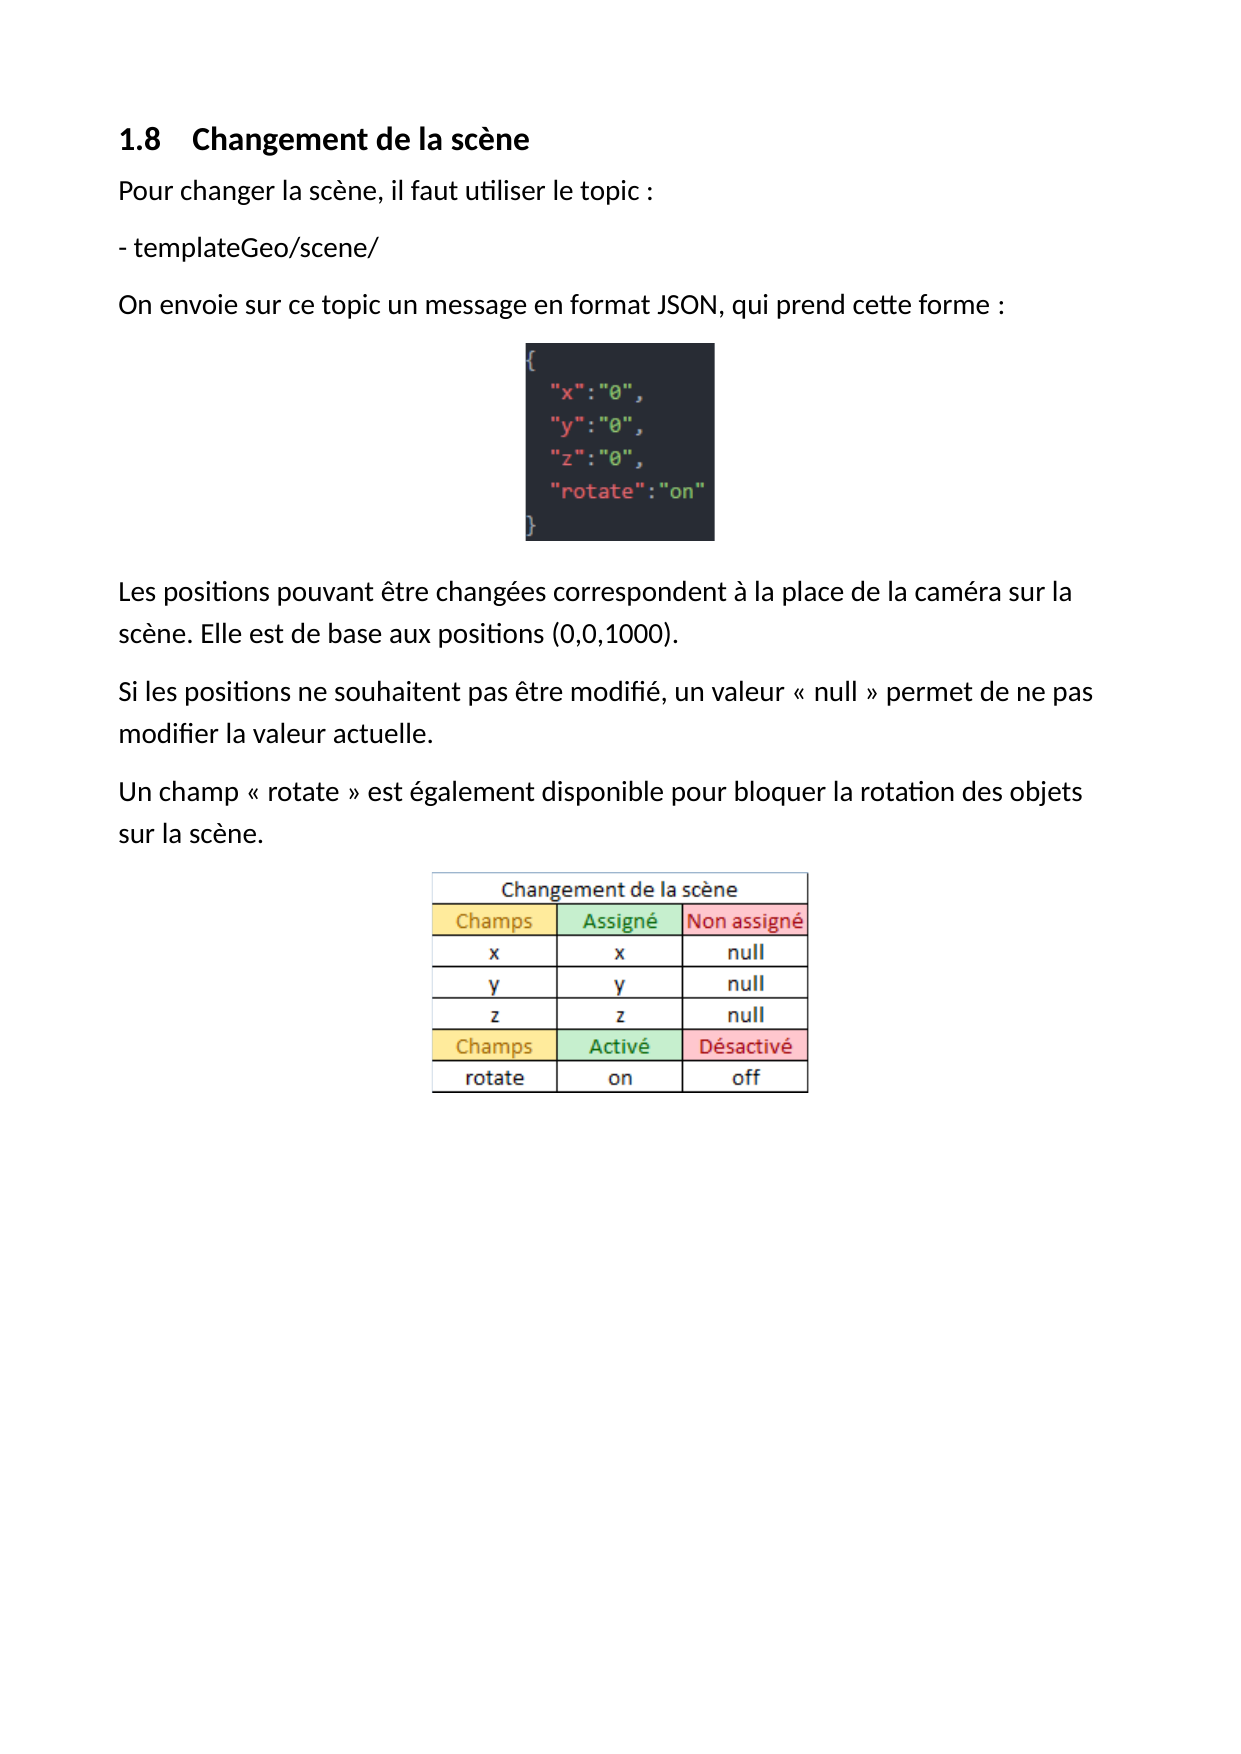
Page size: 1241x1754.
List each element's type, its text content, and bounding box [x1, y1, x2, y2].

picture [525, 343, 715, 541]
text - templateGeo/scene/ [118, 229, 1122, 264]
text Les positions pouvant être changées correspondent à la place de la caméra sur la scène. Elle est de base aux positions (0,0,1000). [118, 573, 1122, 651]
text Pour changer la scène, il faut utiliser le topic : [118, 172, 1122, 207]
picture [431, 872, 809, 1093]
text Si les positions ne souhaitent pas être modifié, un valeur « null » permet de ne pas modifier la valeur actuelle. [118, 673, 1122, 751]
text On envoie sur ce topic un message en format JSON, qui prend cette forme : [118, 286, 1122, 322]
text Un champ « rotate » est également disponible pour bloquer la rotation des objets sur la scène. [118, 773, 1122, 851]
subtitle Changement de la scène [118, 118, 1122, 159]
